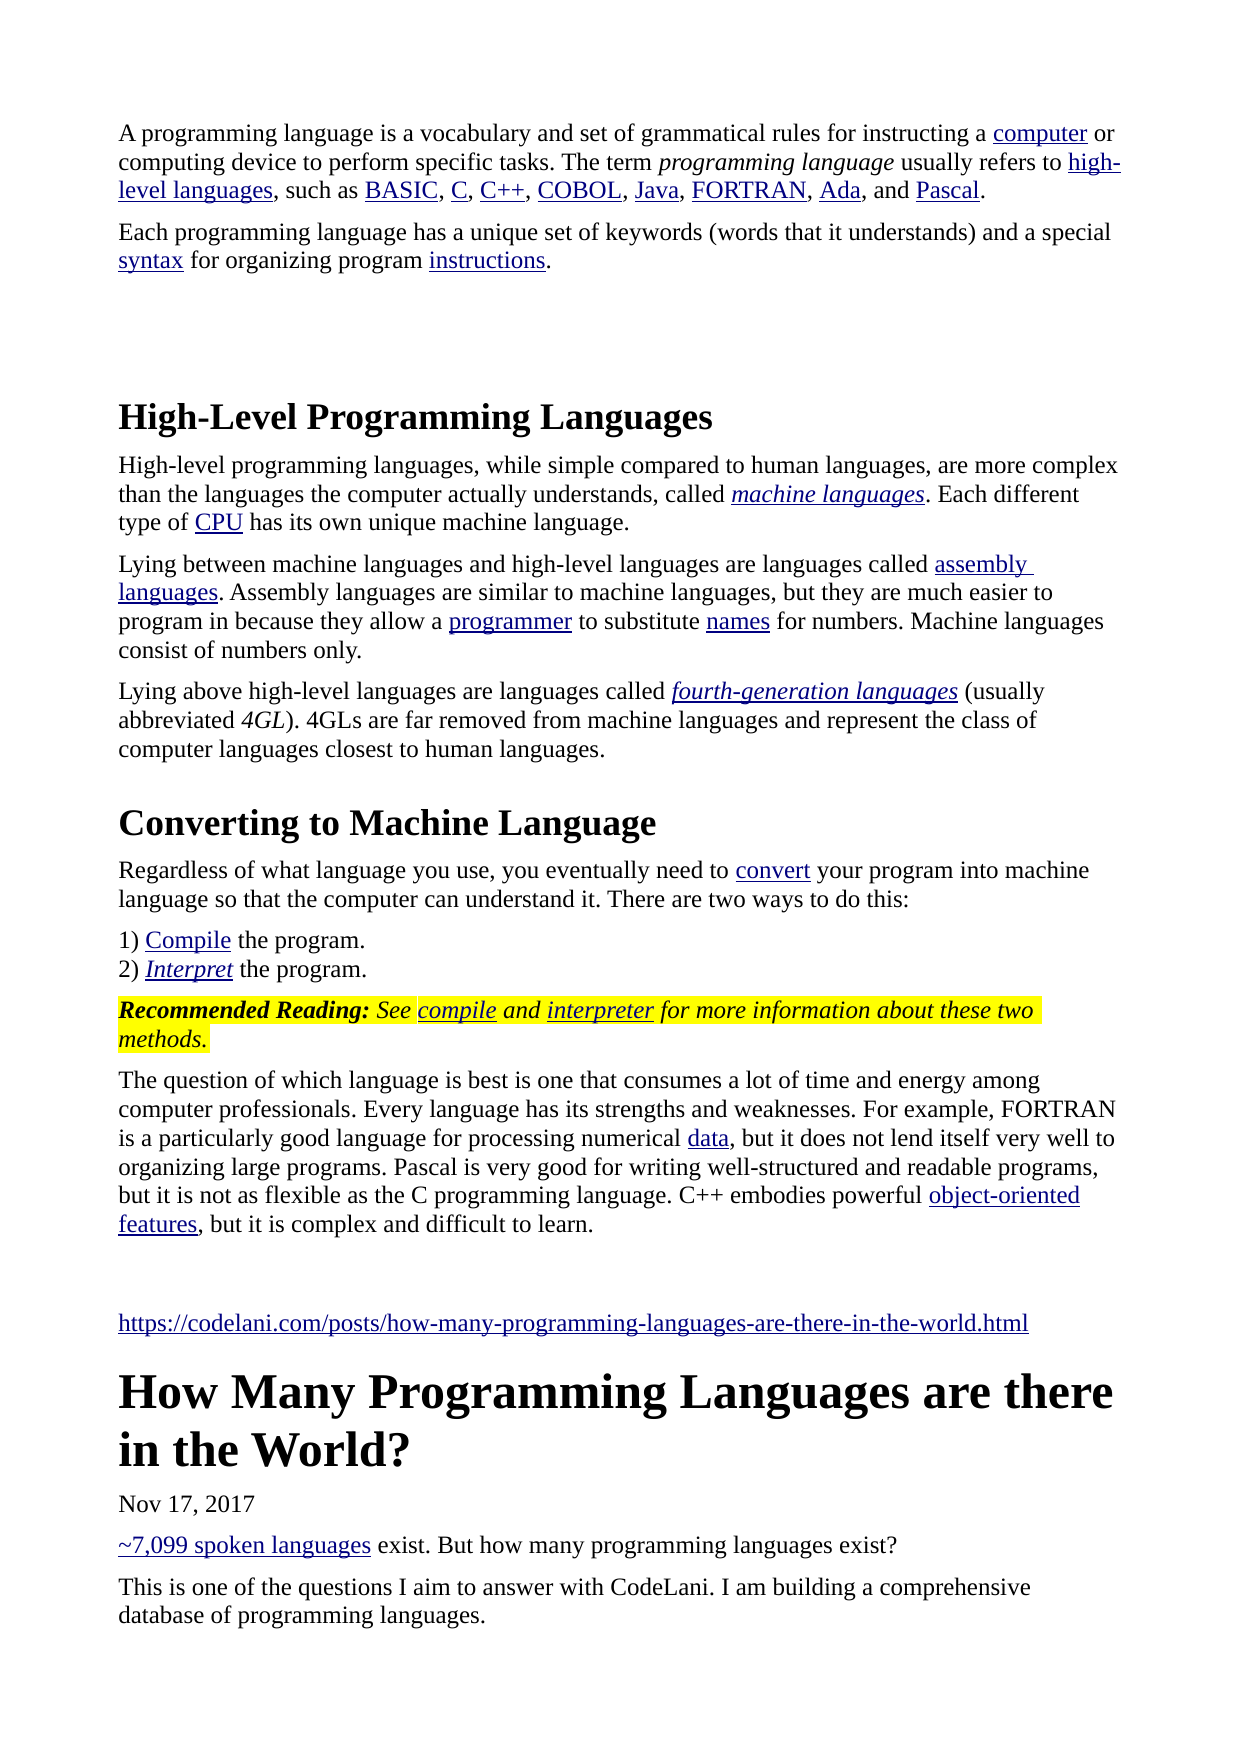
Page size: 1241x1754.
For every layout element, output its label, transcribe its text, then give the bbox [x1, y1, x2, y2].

subtitle High-Level Programming Languages [118, 394, 1122, 437]
subtitle Converting to Machine Language [118, 800, 1122, 843]
text Nov 17, 2017 [118, 1489, 1122, 1518]
subtitle How Many Programming Languages are there in the World? [118, 1362, 1122, 1477]
text The question of which language is best is one that consumes a lot of time and energy among computer professionals. Every language has its strengths and weaknesses. For example, FORTRAN is a particularly good language for processing numerical data, but it does not lend itself very well to organizing large programs. Pascal is very good for writing well-structured and readable programs, but it is not as flexible as the C programming language. C++ embodies powerful object-oriented features, but it is complex and difficult to learn. [118, 1066, 1122, 1238]
text A programming language is a vocabulary and set of grammatical rules for instructing a computer or computing device to perform specific tasks. The term programming language usually refers to high-level languages, such as BASIC, C, C++, COBOL, Java, FORTRAN, Ada, and Pascal. [118, 118, 1122, 204]
text https://codelani.com/posts/how-many-programming-languages-are-there-in-the-world.html [118, 1308, 1122, 1337]
text Lying above high-level languages are languages called fourth-generation languages (usually abbreviated 4GL). 4GLs are far removed from machine languages and represent the class of computer languages closest to human languages. [118, 676, 1122, 762]
text Lying between machine languages and high-level languages are languages called assembly languages. Assembly languages are similar to machine languages, but they are much easier to program in because they allow a programmer to substitute names for numbers. Machine languages consist of numbers only. [118, 549, 1122, 664]
text Regardless of what language you use, you eventually need to convert your program into machine language so that the computer can understand it. There are two ways to do this: [118, 856, 1122, 913]
text This is one of the questions I aim to answer with CodeLani. I am building a comprehensive database of programming languages. [118, 1572, 1122, 1629]
text High-level programming languages, while simple compared to human languages, are more complex than the languages the computer actually understands, called machine languages. Each different type of CPU has its own unique machine language. [118, 450, 1122, 536]
text Recommended Reading: See compile and interpreter for more information about these two methods. [118, 996, 1122, 1053]
text 1) Compile the program. 2) Interpret the program. [118, 926, 1122, 983]
text ~7,099 spoken languages exist. But how many programming languages exist? [118, 1531, 1122, 1559]
text Each programming language has a unique set of keywords (words that it understands) and a special syntax for organizing program instructions. [118, 217, 1122, 274]
